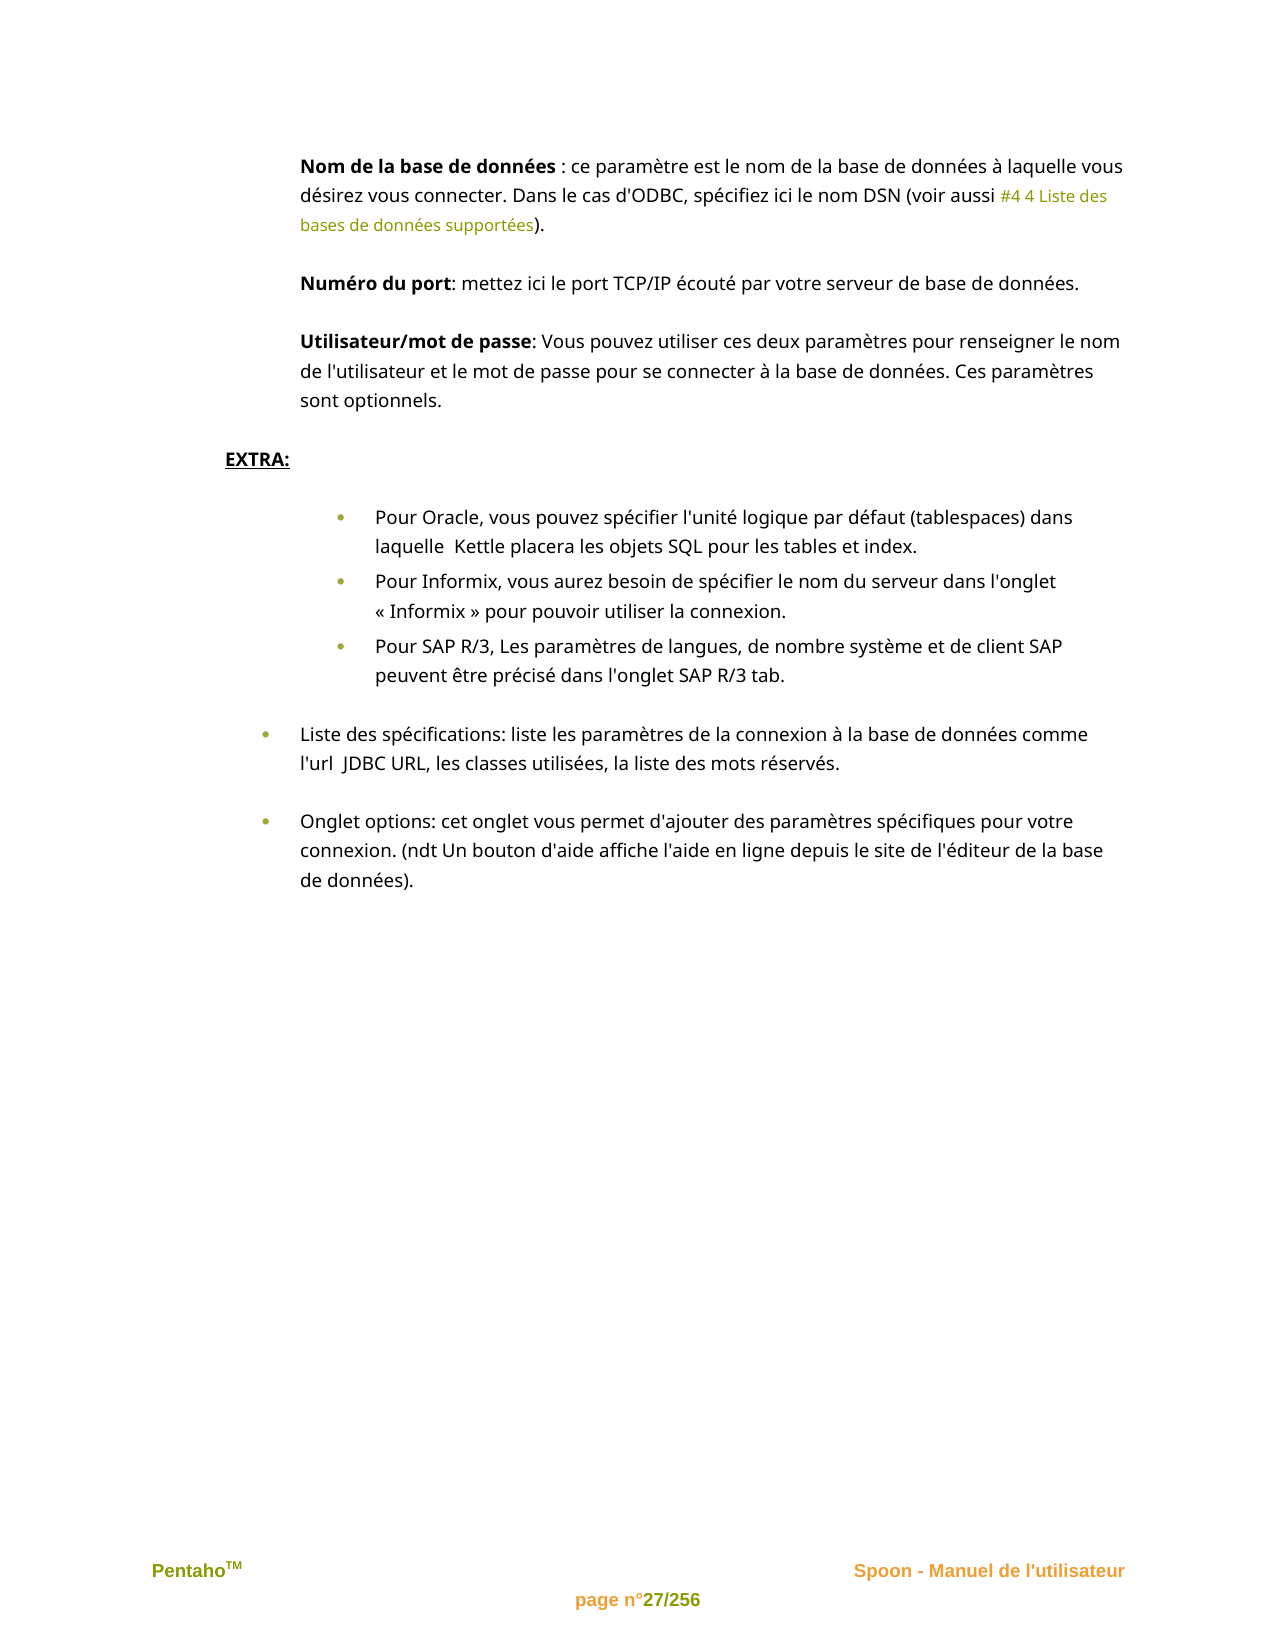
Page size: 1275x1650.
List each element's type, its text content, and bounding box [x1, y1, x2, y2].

text Nom de la base de données : ce paramètre est le nom de la base de données à laquelle vous désirez vous connecter. Dans le cas d'ODBC, spécifiez ici le nom DSN (voir aussi #4 4 Liste des bases de données supportées). [300, 150, 1125, 237]
text Utilisateur/mot de passe: Vous pouvez utiliser ces deux paramètres pour renseigner le nom de l'utilisateur et le mot de passe pour se connecter à la base de données. Ces paramètres sont optionnels. [300, 326, 1125, 413]
list Pour Oracle, vous pouvez spécifier l'unité logique par défaut (tablespaces) dans laquelle Kettle placera les objets SQL pour les tables et index. [337, 501, 1125, 559]
list Liste des spécifications: liste les paramètres de la connexion à la base de données comme l'url JDBC URL, les classes utilisées, la liste des mots réservés. [262, 718, 1125, 776]
list Pour SAP R/3, Les paramètres de langues, de nombre système et de client SAP peuvent être précisé dans l'onglet SAP R/3 tab. [337, 630, 1125, 688]
list Onglet options: cet onglet vous permet d'ajouter des paramètres spécifiques pour votre connexion. (ndt Un bouton d'aide affiche l'aide en ligne depuis le site de l'éditeur de la base de données). [262, 805, 1125, 893]
text Numéro du port: mettez ici le port TCP/IP écouté par votre serveur de base de données. [300, 267, 1125, 296]
text EXTRA: [225, 443, 1125, 472]
list Pour Informix, vous aurez besoin de spécifier le nom du serveur dans l'onglet « Informix » pour pouvoir utiliser la connexion. [337, 566, 1125, 624]
